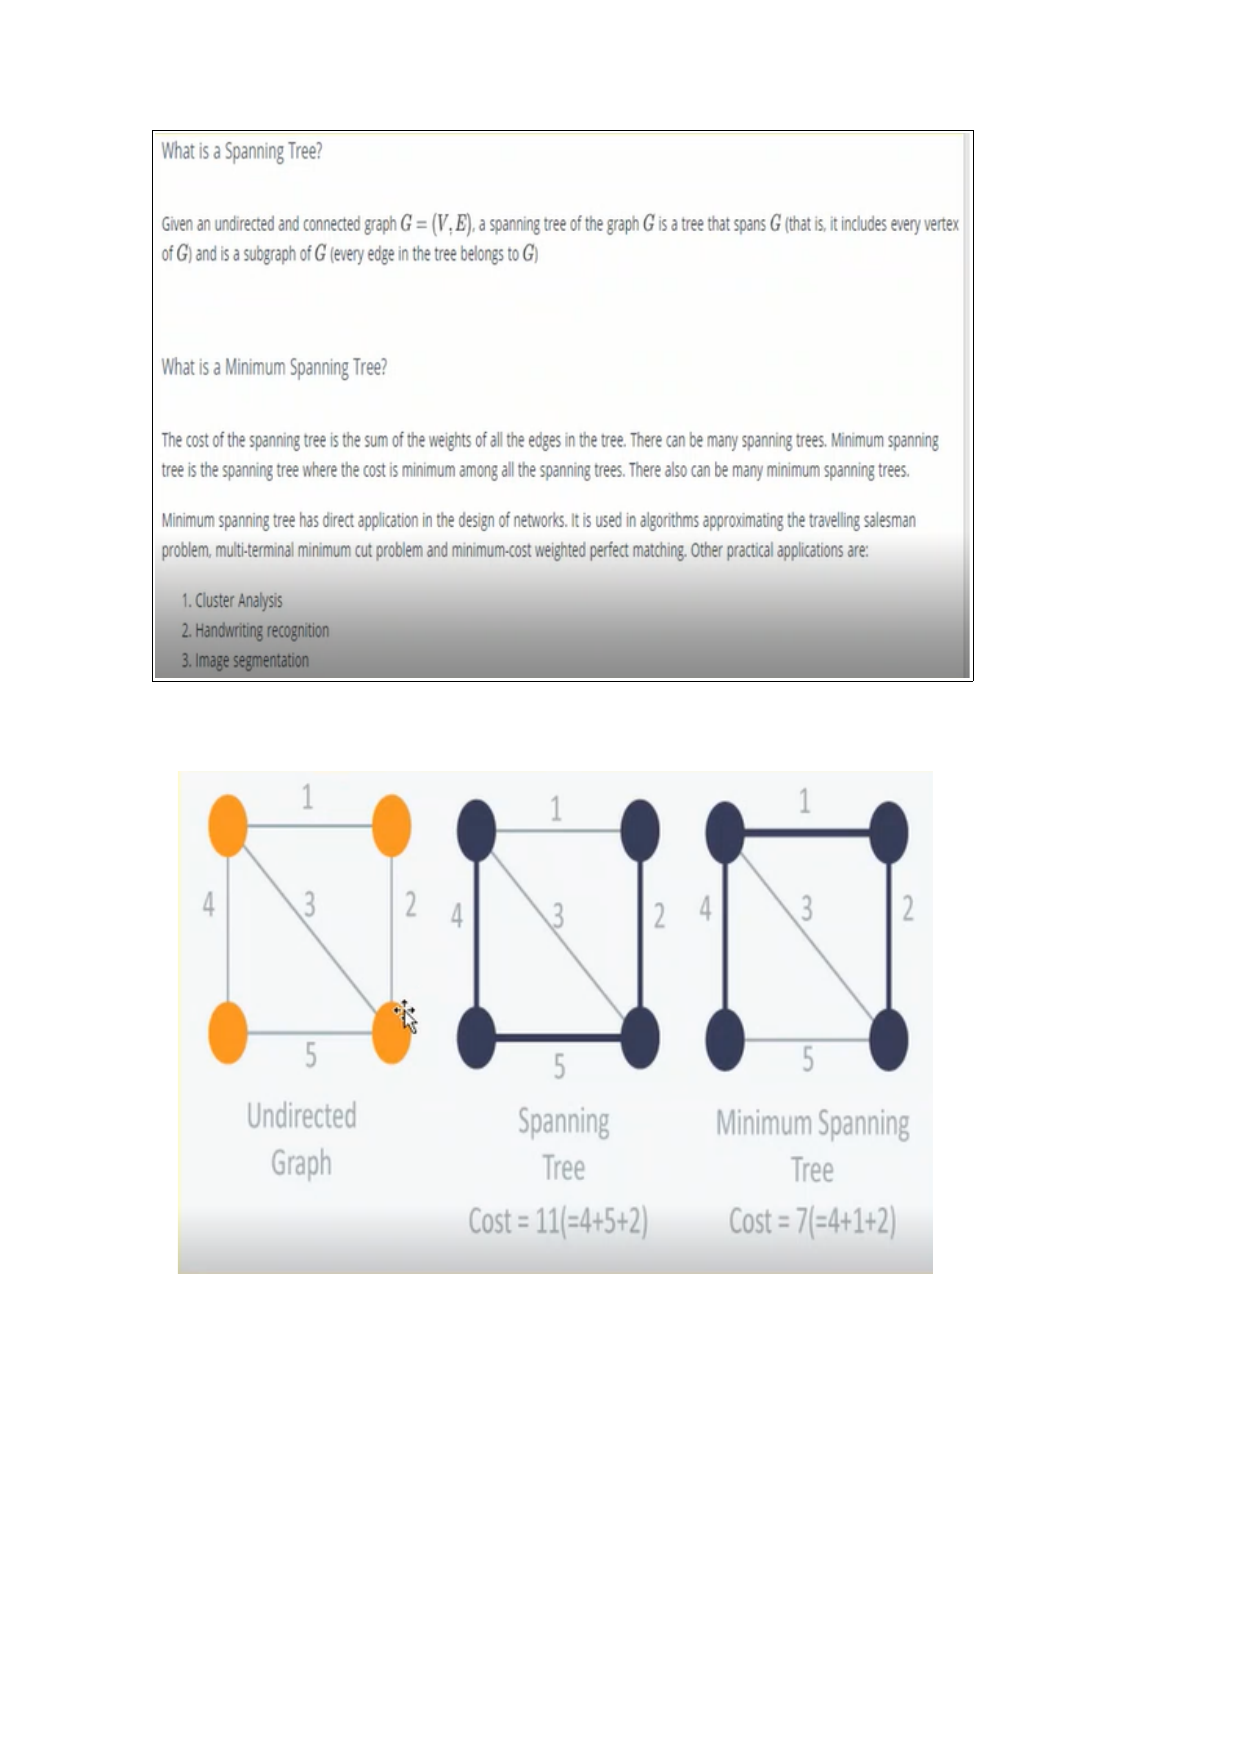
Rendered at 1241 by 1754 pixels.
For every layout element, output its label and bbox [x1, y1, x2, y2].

picture [155, 133, 970, 678]
picture [177, 771, 933, 1274]
